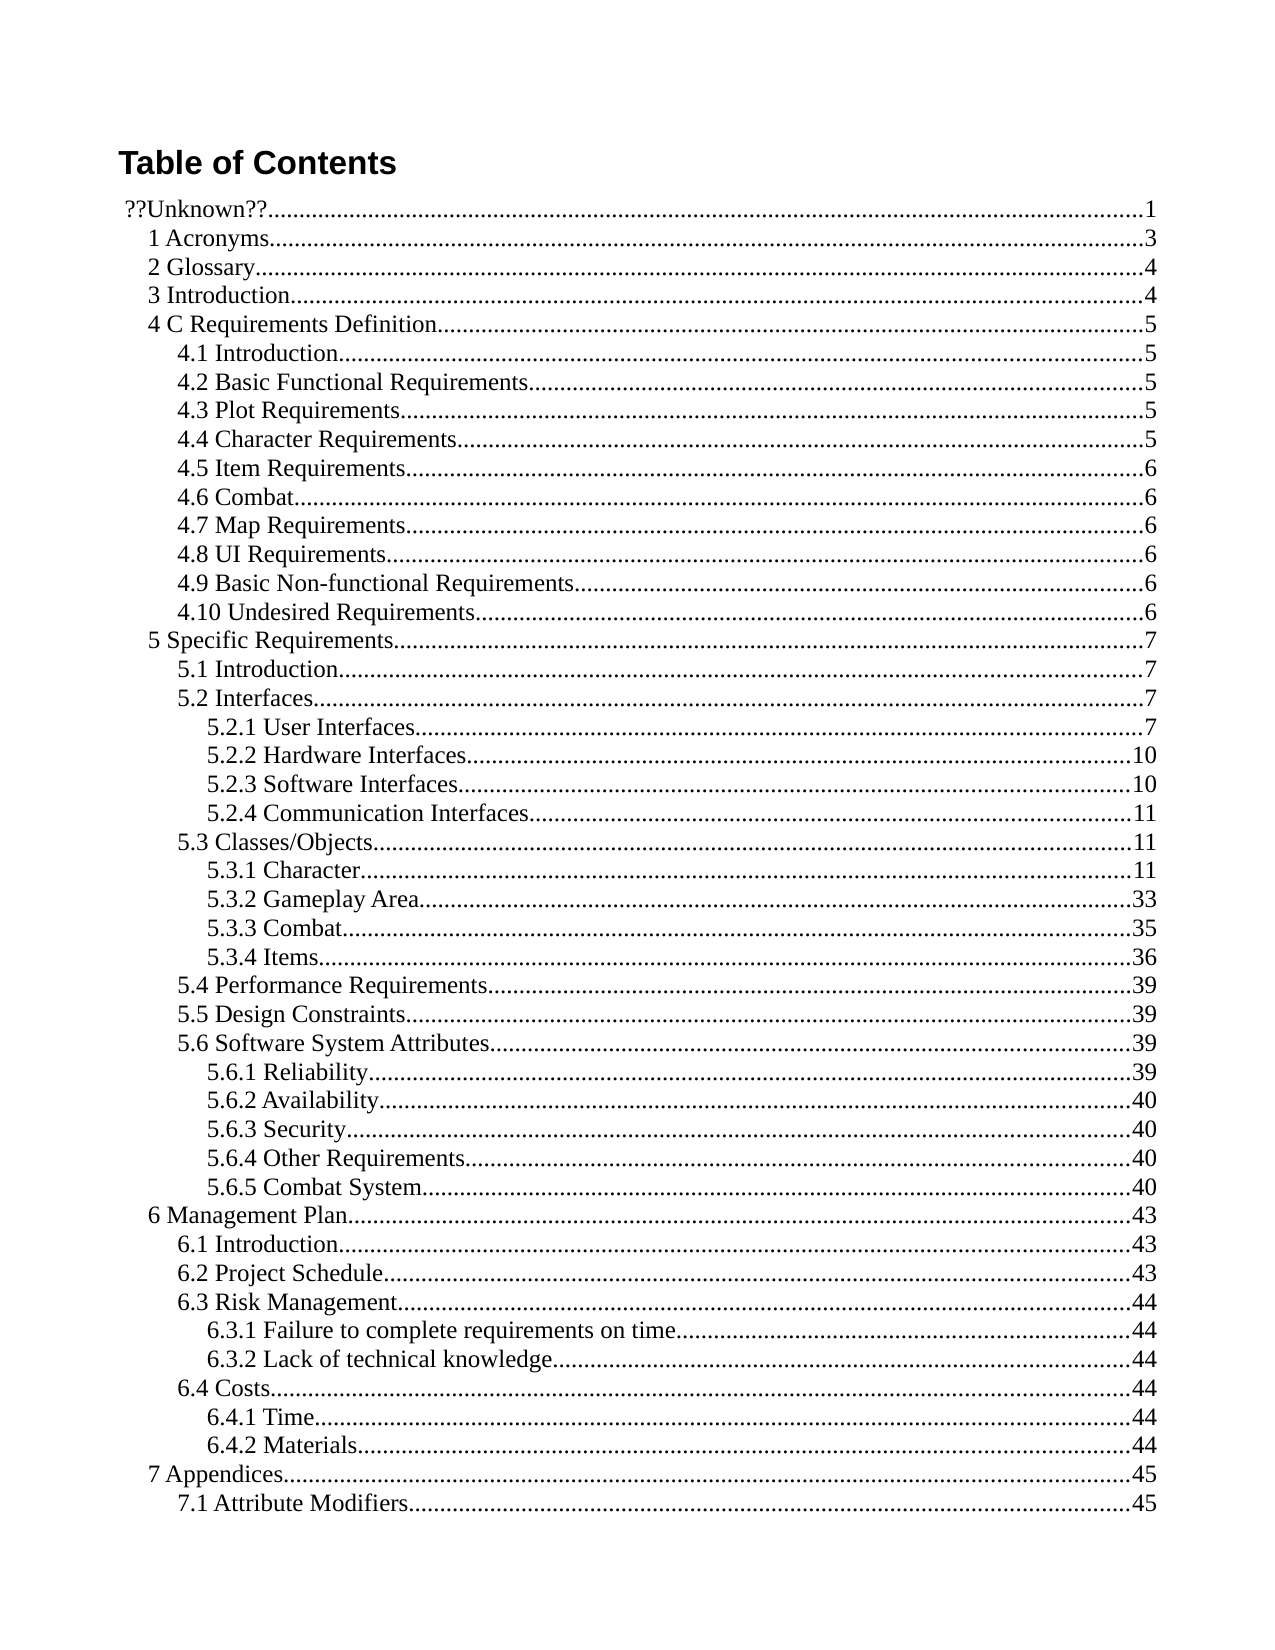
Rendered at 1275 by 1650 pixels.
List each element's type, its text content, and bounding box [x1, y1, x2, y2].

text 6.4 Costs 44 [177, 1373, 1157, 1402]
text 5.6.3 Security 40 [207, 1114, 1157, 1143]
text 6.4.2 Materials 44 [207, 1430, 1157, 1459]
text 4.2 Basic Functional Requirements 5 [177, 367, 1157, 395]
text ??Unknown?? 1 [118, 194, 1157, 223]
text 4.10 Undesired Requirements 6 [177, 597, 1157, 625]
text 5.2 Interfaces 7 [177, 683, 1157, 712]
text 6.3 Risk Management 44 [177, 1287, 1157, 1315]
text 5.2.3 Software Interfaces 10 [207, 769, 1157, 798]
text 6.4.1 Time 44 [207, 1402, 1157, 1430]
text 5.3.1 Character 11 [207, 855, 1157, 884]
text 5.2.2 Hardware Interfaces 10 [207, 740, 1157, 769]
text 4.6 Combat 6 [177, 482, 1157, 510]
text 4.8 UI Requirements 6 [177, 539, 1157, 568]
text 6.3.2 Lack of technical knowledge 44 [207, 1344, 1157, 1373]
text 4.3 Plot Requirements 5 [177, 395, 1157, 424]
text 6.1 Introduction 43 [177, 1229, 1157, 1258]
text 4 C Requirements Definition 5 [148, 309, 1157, 338]
text 3 Introduction 4 [148, 280, 1157, 309]
text 7.1 Attribute Modifiers 45 [177, 1488, 1157, 1517]
text 4.5 Item Requirements 6 [177, 453, 1157, 482]
text 5.6.4 Other Requirements 40 [207, 1143, 1157, 1172]
text 5 Specific Requirements 7 [148, 625, 1157, 654]
text 2 Glossary 4 [148, 252, 1157, 280]
text 5.3.4 Items 36 [207, 942, 1157, 970]
text 5.3 Classes/Objects 11 [177, 827, 1157, 855]
text 5.6.1 Reliability 39 [207, 1057, 1157, 1085]
text 4.9 Basic Non-functional Requirements 6 [177, 568, 1157, 597]
text 1 Acronyms 3 [148, 223, 1157, 252]
text 4.1 Introduction 5 [177, 338, 1157, 367]
text 5.1 Introduction 7 [177, 654, 1157, 683]
text 6.3.1 Failure to complete requirements on time 44 [207, 1315, 1157, 1344]
subtitle Table of Contents [118, 143, 1157, 182]
text 4.7 Map Requirements 6 [177, 510, 1157, 539]
text 5.5 Design Constraints 39 [177, 999, 1157, 1028]
text 4.4 Character Requirements 5 [177, 424, 1157, 453]
text 5.4 Performance Requirements 39 [177, 970, 1157, 999]
text 5.2.1 User Interfaces 7 [207, 712, 1157, 740]
text 5.6.5 Combat System 40 [207, 1172, 1157, 1200]
text 7 Appendices 45 [148, 1459, 1157, 1488]
text 5.6.2 Availability 40 [207, 1085, 1157, 1114]
text 5.3.2 Gameplay Area 33 [207, 884, 1157, 913]
text 5.2.4 Communication Interfaces 11 [207, 798, 1157, 827]
text 6.2 Project Schedule 43 [177, 1258, 1157, 1287]
text 5.6 Software System Attributes 39 [177, 1028, 1157, 1057]
text 5.3.3 Combat 35 [207, 913, 1157, 942]
text 6 Management Plan 43 [148, 1200, 1157, 1229]
